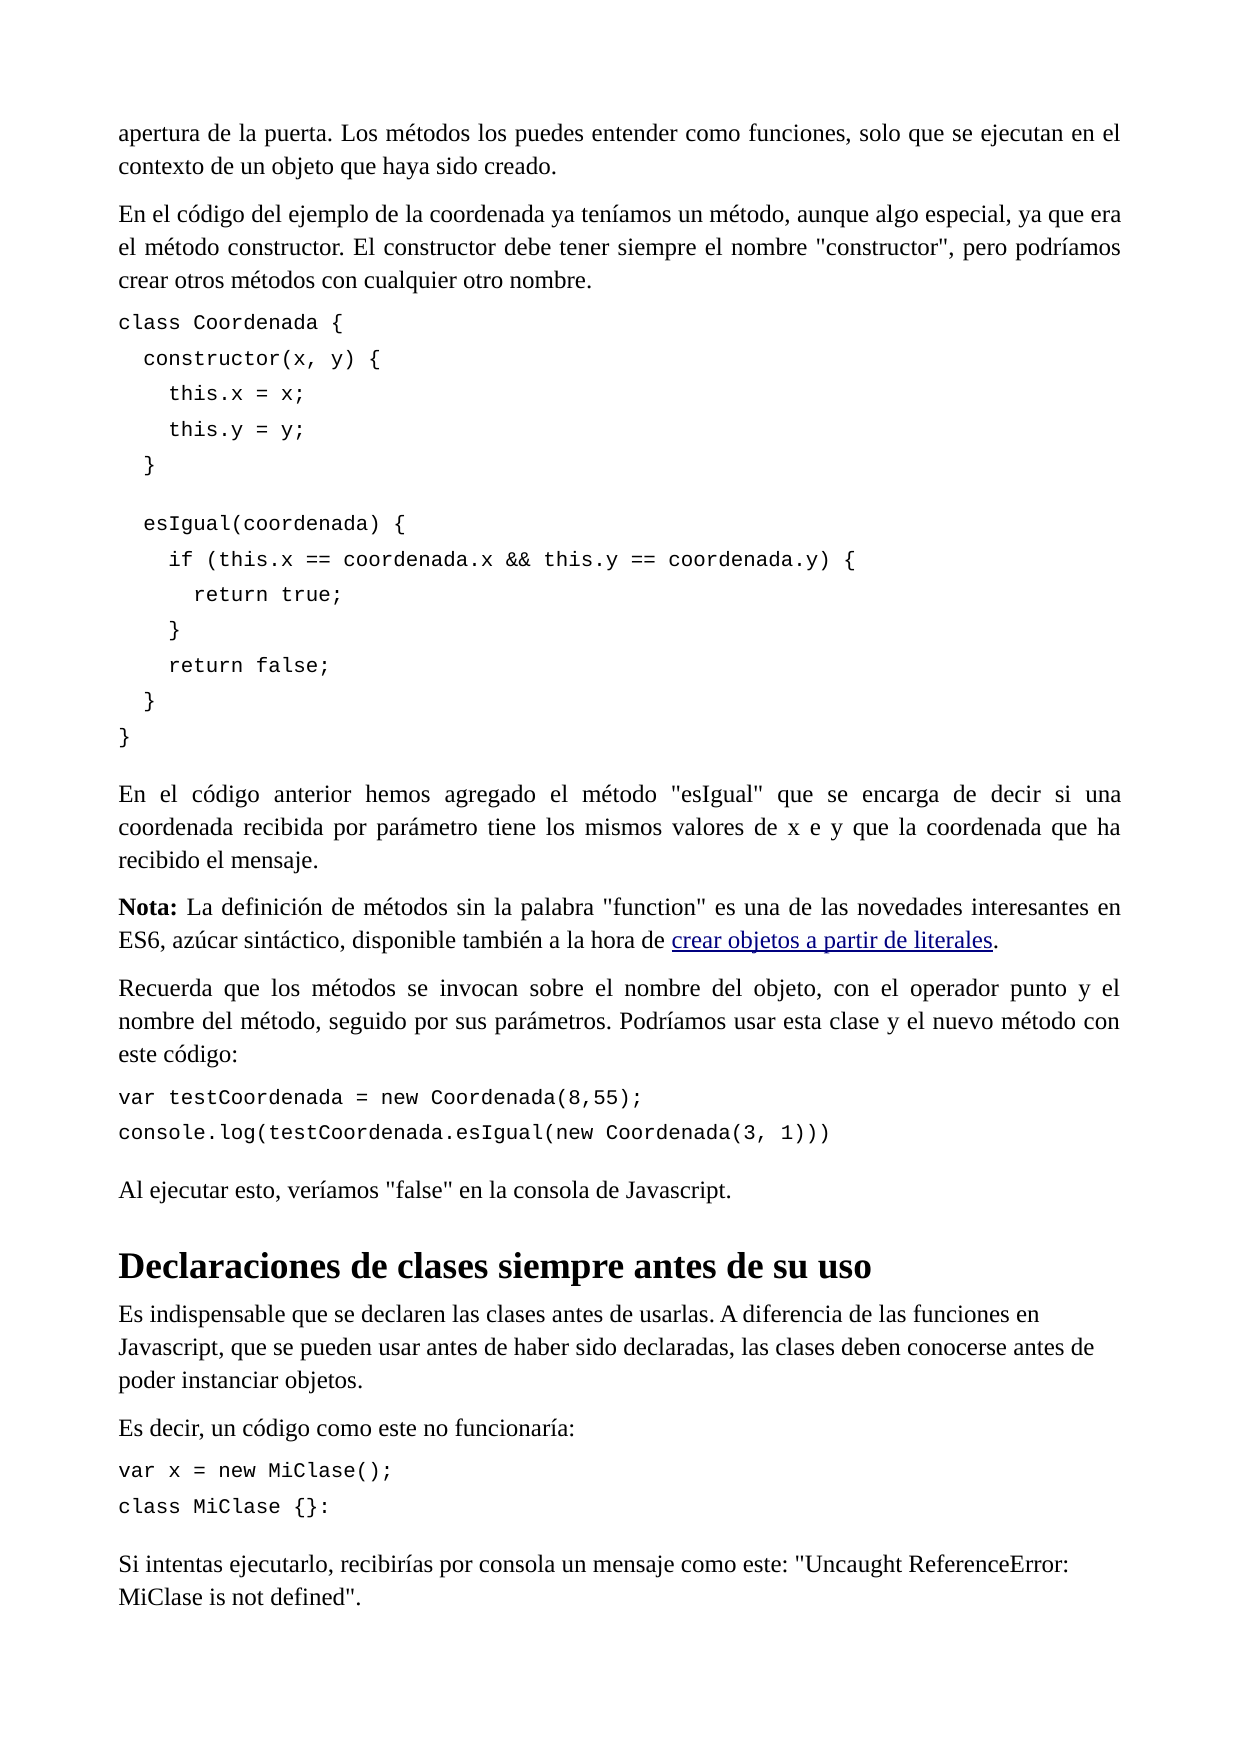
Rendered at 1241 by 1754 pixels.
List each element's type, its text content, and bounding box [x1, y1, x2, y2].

text En el código del ejemplo de la coordenada ya teníamos un método, aunque algo especial, ya que era el método constructor. El constructor debe tener siempre el nombre "constructor", pero podríamos crear otros métodos con cualquier otro nombre. [118, 199, 1122, 293]
text Es indispensable que se declaren las clases antes de usarlas. A diferencia de las funciones en Javascript, que se pueden usar antes de haber sido declaradas, las clases deben conocerse antes de poder instanciar objetos. [118, 1299, 1122, 1394]
text } [118, 690, 1122, 714]
text var testCoordenada = new Coordenada(8,55); [118, 1087, 1122, 1110]
text esIgual(coordenada) { [118, 513, 1122, 537]
text Al ejecutar esto, veríamos "false" en la consola de Javascript. [118, 1175, 1122, 1204]
text } [118, 619, 1122, 643]
text Recuerda que los métodos se invocan sobre el nombre del objeto, con el operador punto y el nombre del método, seguido por sus parámetros. Podríamos usar esta clase y el nuevo método con este código: [118, 973, 1122, 1068]
subtitle Declaraciones de clases siempre antes de su uso [118, 1244, 1122, 1287]
text this.x = x; [118, 383, 1122, 407]
text En el código anterior hemos agregado el método "esIgual" que se encarga de decir si una coordenada recibida por parámetro tiene los mismos valores de x e y que la coordenada que ha recibido el mensaje. [118, 779, 1122, 873]
text } [118, 726, 1122, 749]
text Si intentas ejecutarlo, recibirías por consola un mensaje como este: "Uncaught ReferenceError: MiClase is not defined". [118, 1549, 1122, 1611]
text this.y = y; [118, 419, 1122, 442]
text var x = new MiClase(); [118, 1461, 1122, 1484]
text } [118, 454, 1122, 478]
text return false; [118, 655, 1122, 678]
text constructor(x, y) { [118, 348, 1122, 371]
text class Coordenada { [118, 312, 1122, 336]
text apertura de la puerta. Los métodos los puedes entender como funciones, solo que se ejecutan en el contexto de un objeto que haya sido creado. [118, 118, 1122, 180]
text return true; [118, 584, 1122, 608]
text console.log(testCoordenada.esIgual(new Coordenada(3, 1))) [118, 1122, 1122, 1146]
text Nota: La definición de métodos sin la palabra "function" es una de las novedades interesantes en ES6, azúcar sintáctico, disponible también a la hora de crear objetos a partir de literales. [118, 892, 1122, 954]
text class MiClase {}: [118, 1496, 1122, 1519]
text Es decir, un código como este no funcionaría: [118, 1413, 1122, 1442]
text if (this.x == coordenada.x && this.y == coordenada.y) { [118, 548, 1122, 572]
